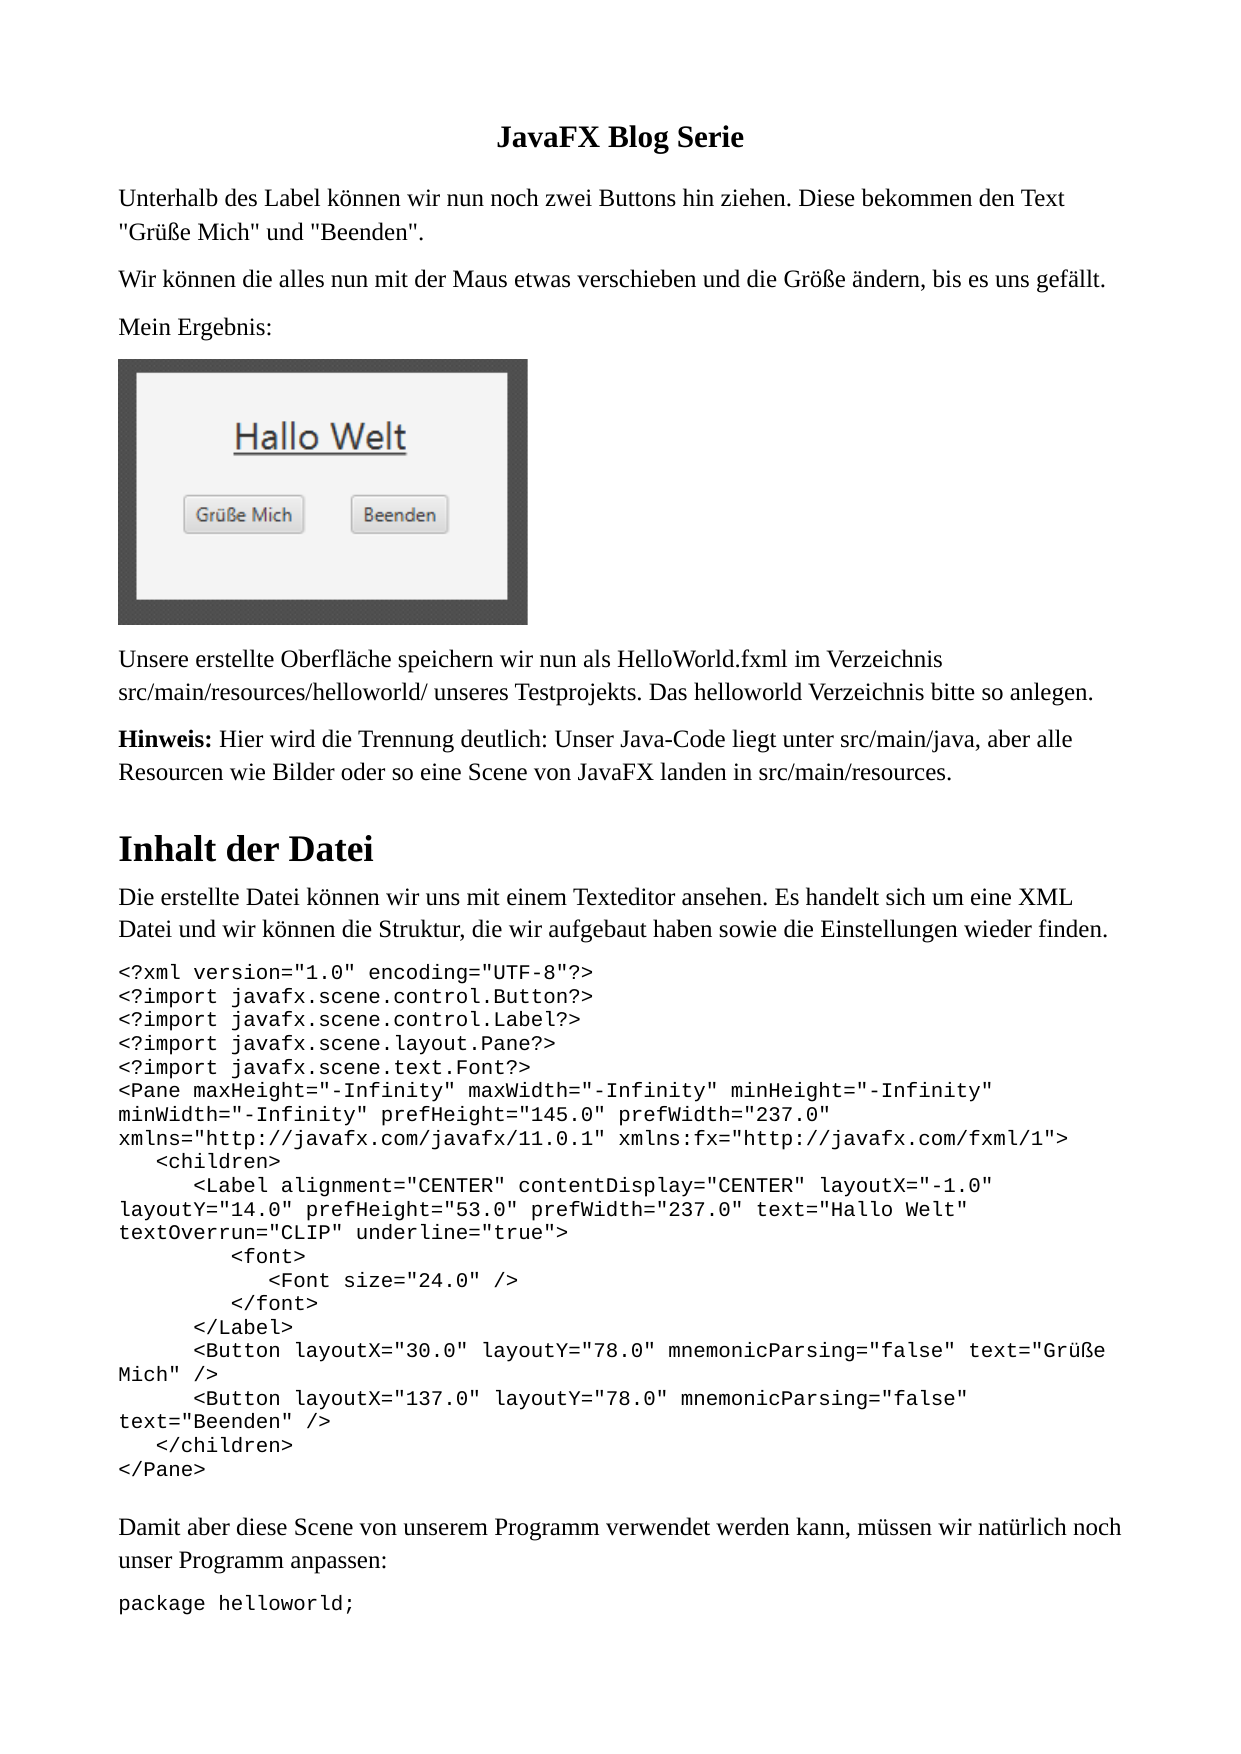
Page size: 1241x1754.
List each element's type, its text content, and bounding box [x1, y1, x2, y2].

text Unsere erstellte Oberfläche speichern wir nun als HelloWorld.fxml im Verzeichnis src/main/resources/helloworld/ unseres Testprojekts. Das helloworld Verzeichnis bitte so anlegen. [118, 644, 1122, 706]
text <?import javafx.scene.control.Label?> [118, 1009, 1122, 1033]
text <?xml version="1.0" encoding="UTF-8"?> [118, 962, 1122, 986]
text Hinweis: Hier wird die Trennung deutlich: Unser Java-Code liegt unter src/main/java, aber alle Resourcen wie Bilder oder so eine Scene von JavaFX landen in src/main/resources. [118, 724, 1122, 786]
text Die erstellte Datei können wir uns mit einem Texteditor ansehen. Es handelt sich um eine XML Datei und wir können die Struktur, die wir aufgebaut haben sowie die Einstellungen wieder finden. [118, 882, 1122, 943]
text <?import javafx.scene.control.Button?> [118, 986, 1122, 1009]
text </font> [118, 1293, 1122, 1317]
text <?import javafx.scene.text.Font?> [118, 1057, 1122, 1080]
text <children> [118, 1151, 1122, 1175]
text <Pane maxHeight="-Infinity" maxWidth="-Infinity" minHeight="-Infinity" minWidth="-Infinity" prefHeight="145.0" prefWidth="237.0" xmlns="http://javafx.com/javafx/11.0.1" xmlns:fx="http://javafx.com/fxml/1"> [118, 1080, 1122, 1151]
text <font> [118, 1246, 1122, 1269]
text <Button layoutX="137.0" layoutY="78.0" mnemonicParsing="false" text="Beenden" /> [118, 1388, 1122, 1435]
subtitle Inhalt der Datei [118, 826, 1122, 869]
text </children> [118, 1435, 1122, 1459]
text Unterhalb des Label können wir nun noch zwei Buttons hin ziehen. Diese bekommen den Text "Grüße Mich" und "Beenden". [118, 183, 1122, 245]
text </Pane> [118, 1459, 1122, 1482]
text Damit aber diese Scene von unserem Programm verwendet werden kann, müssen wir natürlich noch unser Programm anpassen: [118, 1512, 1122, 1574]
text <?import javafx.scene.layout.Pane?> [118, 1033, 1122, 1057]
text Mein Ergebnis: [118, 312, 1122, 341]
text <Label alignment="CENTER" contentDisplay="CENTER" layoutX="-1.0" layoutY="14.0" prefHeight="53.0" prefWidth="237.0" text="Hallo Welt" textOverrun="CLIP" underline="true"> [118, 1175, 1122, 1246]
text Wir können die alles nun mit der Maus etwas verschieben und die Größe ändern, bis es uns gefällt. [118, 264, 1122, 293]
picture [118, 359, 528, 625]
text <Button layoutX="30.0" layoutY="78.0" mnemonicParsing="false" text="Grüße Mich" /> [118, 1341, 1122, 1388]
text <Font size="24.0" /> [118, 1269, 1122, 1293]
text </Label> [118, 1317, 1122, 1341]
text package helloworld; [118, 1592, 1122, 1616]
